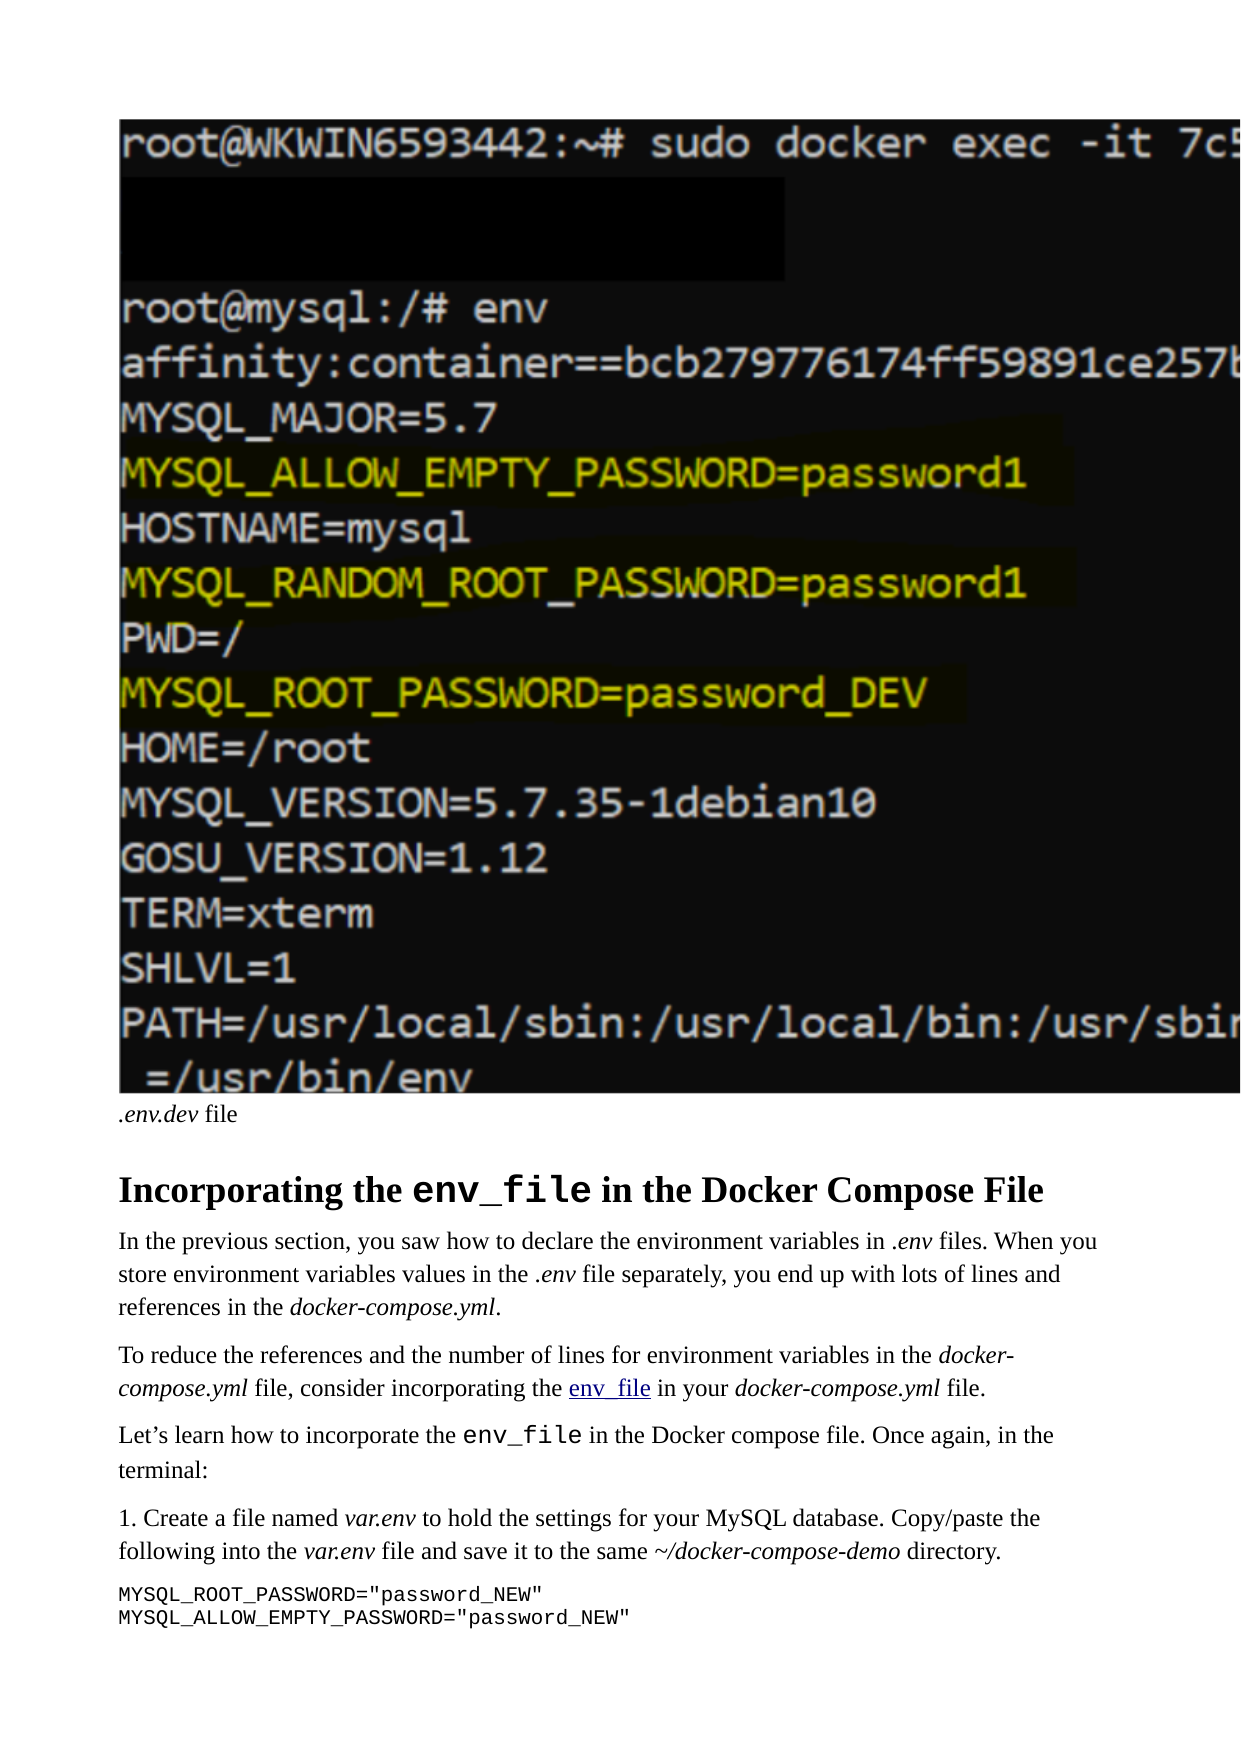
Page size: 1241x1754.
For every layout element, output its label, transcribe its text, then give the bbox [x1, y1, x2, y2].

text In the previous section, you saw how to declare the environment variables in .env files. When you store environment variables values in the .env file separately, you end up with lots of lines and references in the docker-compose.yml. [118, 1226, 1122, 1321]
text To reduce the references and the number of lines for environment variables in the docker-compose.yml file, consider incorporating the env_file in your docker-compose.yml file. [118, 1340, 1122, 1402]
text MYSQL_ALLOW_EMPTY_PASSWORD="password_NEW" [118, 1607, 1122, 1631]
text .env.dev file [118, 1095, 1122, 1128]
text 1. Create a file named var.env to hold the settings for your MySQL database. Copy/paste the following into the var.env file and save it to the same ~/docker-compose-demo directory. [118, 1503, 1122, 1565]
subtitle Incorporating the env_file in the Docker Compose File [118, 1167, 1122, 1214]
text Let’s learn how to incorporate the env_file in the Docker compose file. Once again, in the terminal: [118, 1420, 1122, 1484]
picture [118, 118, 1241, 1095]
text MYSQL_ROOT_PASSWORD="password_NEW" [118, 1584, 1122, 1607]
